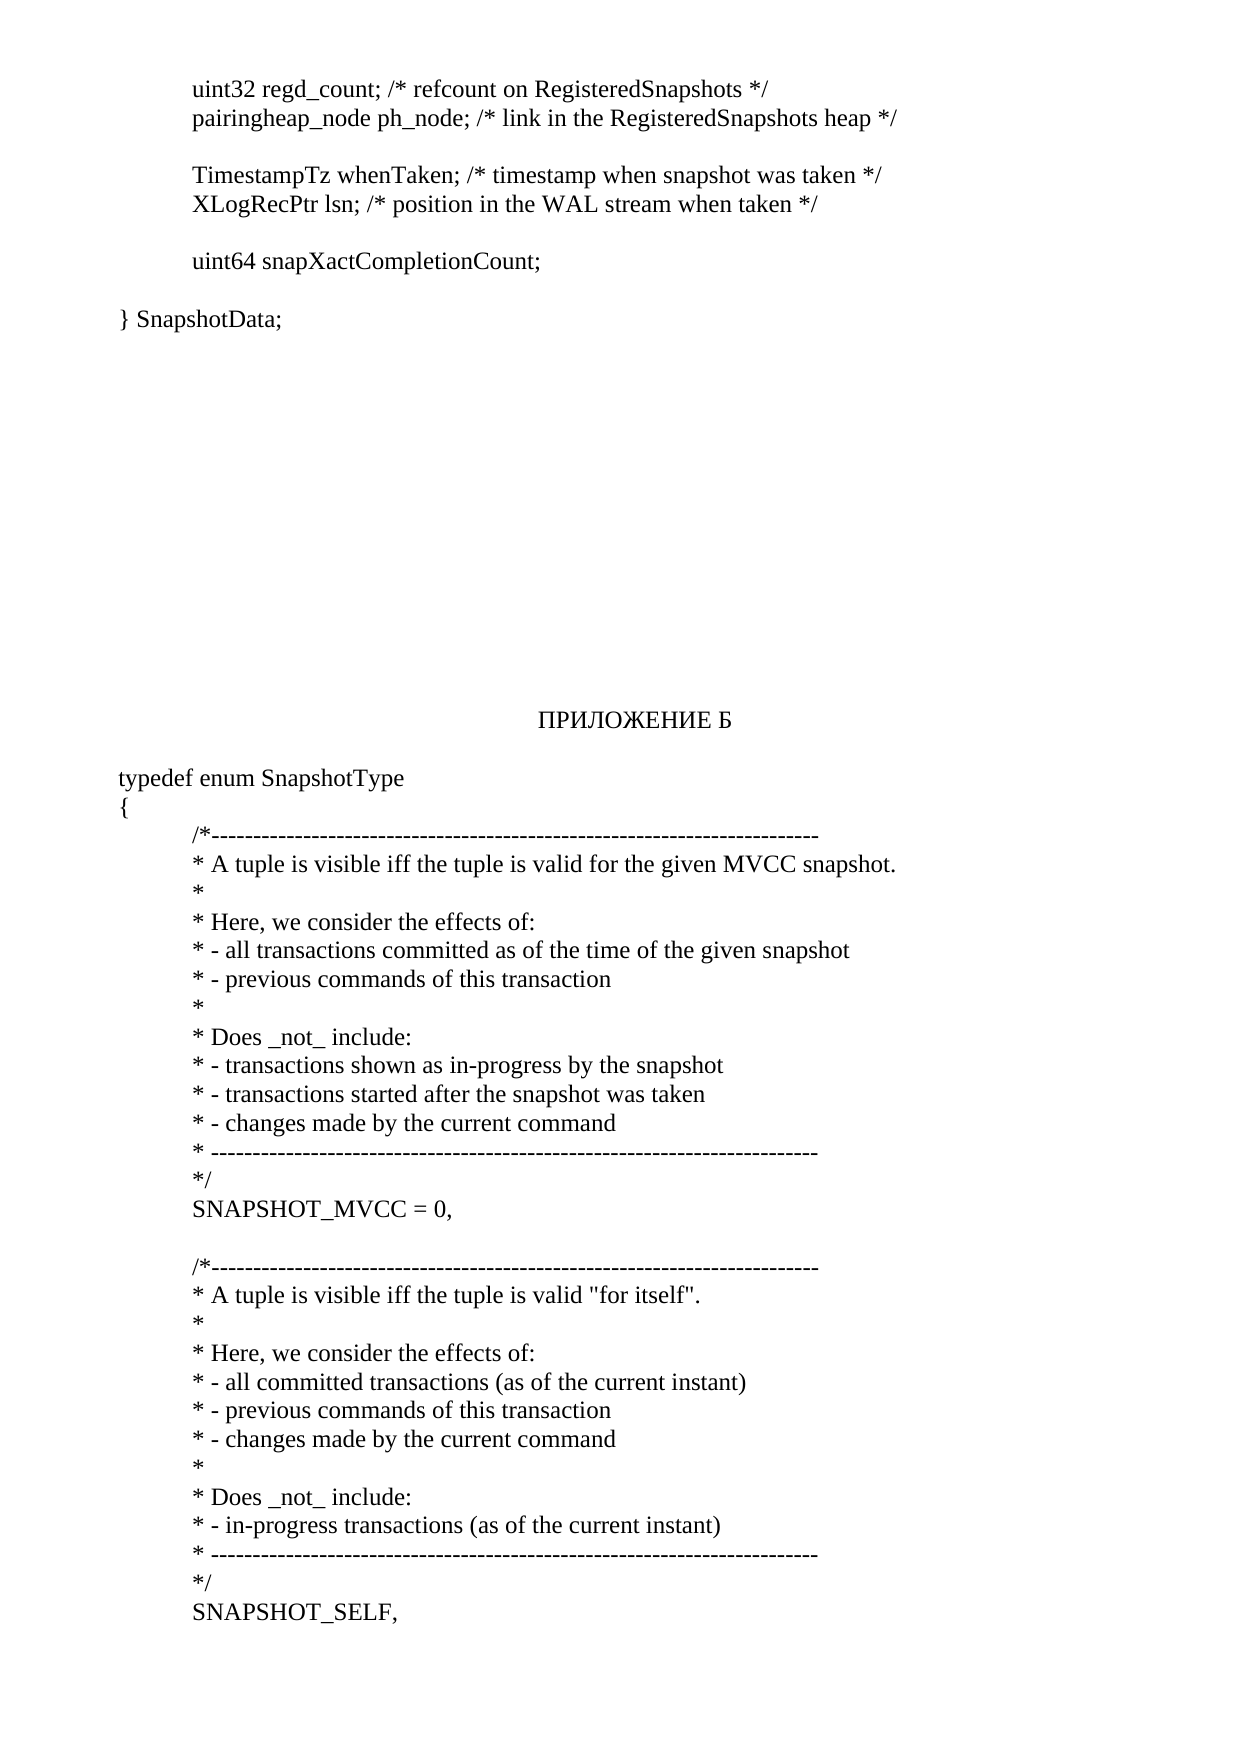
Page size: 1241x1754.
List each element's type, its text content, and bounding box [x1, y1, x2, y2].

text * Does _not_ include: [118, 1482, 1152, 1511]
text } SnapshotData; [118, 304, 1152, 333]
text SNAPSHOT_SELF, [118, 1597, 1152, 1626]
text * [118, 1453, 1152, 1482]
text * - changes made by the current command [118, 1108, 1152, 1137]
text * - transactions started after the snapshot was taken [118, 1079, 1152, 1108]
text * [118, 1309, 1152, 1338]
text XLogRecPtr lsn; /* position in the WAL stream when taken */ [118, 189, 1152, 218]
text * Does _not_ include: [118, 1022, 1152, 1051]
text ПРИЛОЖЕНИЕ Б [118, 706, 1152, 734]
text * A tuple is visible iff the tuple is valid "for itself". [118, 1281, 1152, 1309]
text * - previous commands of this transaction [118, 964, 1152, 993]
text * - all committed transactions (as of the current instant) [118, 1367, 1152, 1396]
text * A tuple is visible iff the tuple is valid for the given MVCC snapshot. [118, 849, 1152, 878]
text * - all transactions committed as of the time of the given snapshot [118, 936, 1152, 964]
text pairingheap_node ph_node; /* link in the RegisteredSnapshots heap */ [118, 103, 1152, 131]
text SNAPSHOT_MVCC = 0, [118, 1194, 1152, 1223]
text * ------------------------------------------------------------------------- [118, 1137, 1152, 1166]
text * - changes made by the current command [118, 1424, 1152, 1453]
text * Here, we consider the effects of: [118, 1338, 1152, 1367]
text * ------------------------------------------------------------------------- [118, 1539, 1152, 1568]
text * - previous commands of this transaction [118, 1396, 1152, 1424]
text uint32 regd_count; /* refcount on RegisteredSnapshots */ [118, 74, 1152, 103]
text TimestampTz whenTaken; /* timestamp when snapshot was taken */ [118, 160, 1152, 189]
text */ [118, 1568, 1152, 1597]
text * Here, we consider the effects of: [118, 907, 1152, 936]
text * - in-progress transactions (as of the current instant) [118, 1511, 1152, 1539]
text * [118, 878, 1152, 907]
text * [118, 993, 1152, 1022]
text /*------------------------------------------------------------------------- [118, 821, 1152, 849]
text */ [118, 1166, 1152, 1194]
text /*------------------------------------------------------------------------- [118, 1252, 1152, 1281]
text { [118, 792, 1152, 821]
text uint64 snapXactCompletionCount; [118, 246, 1152, 275]
text typedef enum SnapshotType [118, 763, 1152, 792]
text * - transactions shown as in-progress by the snapshot [118, 1051, 1152, 1079]
